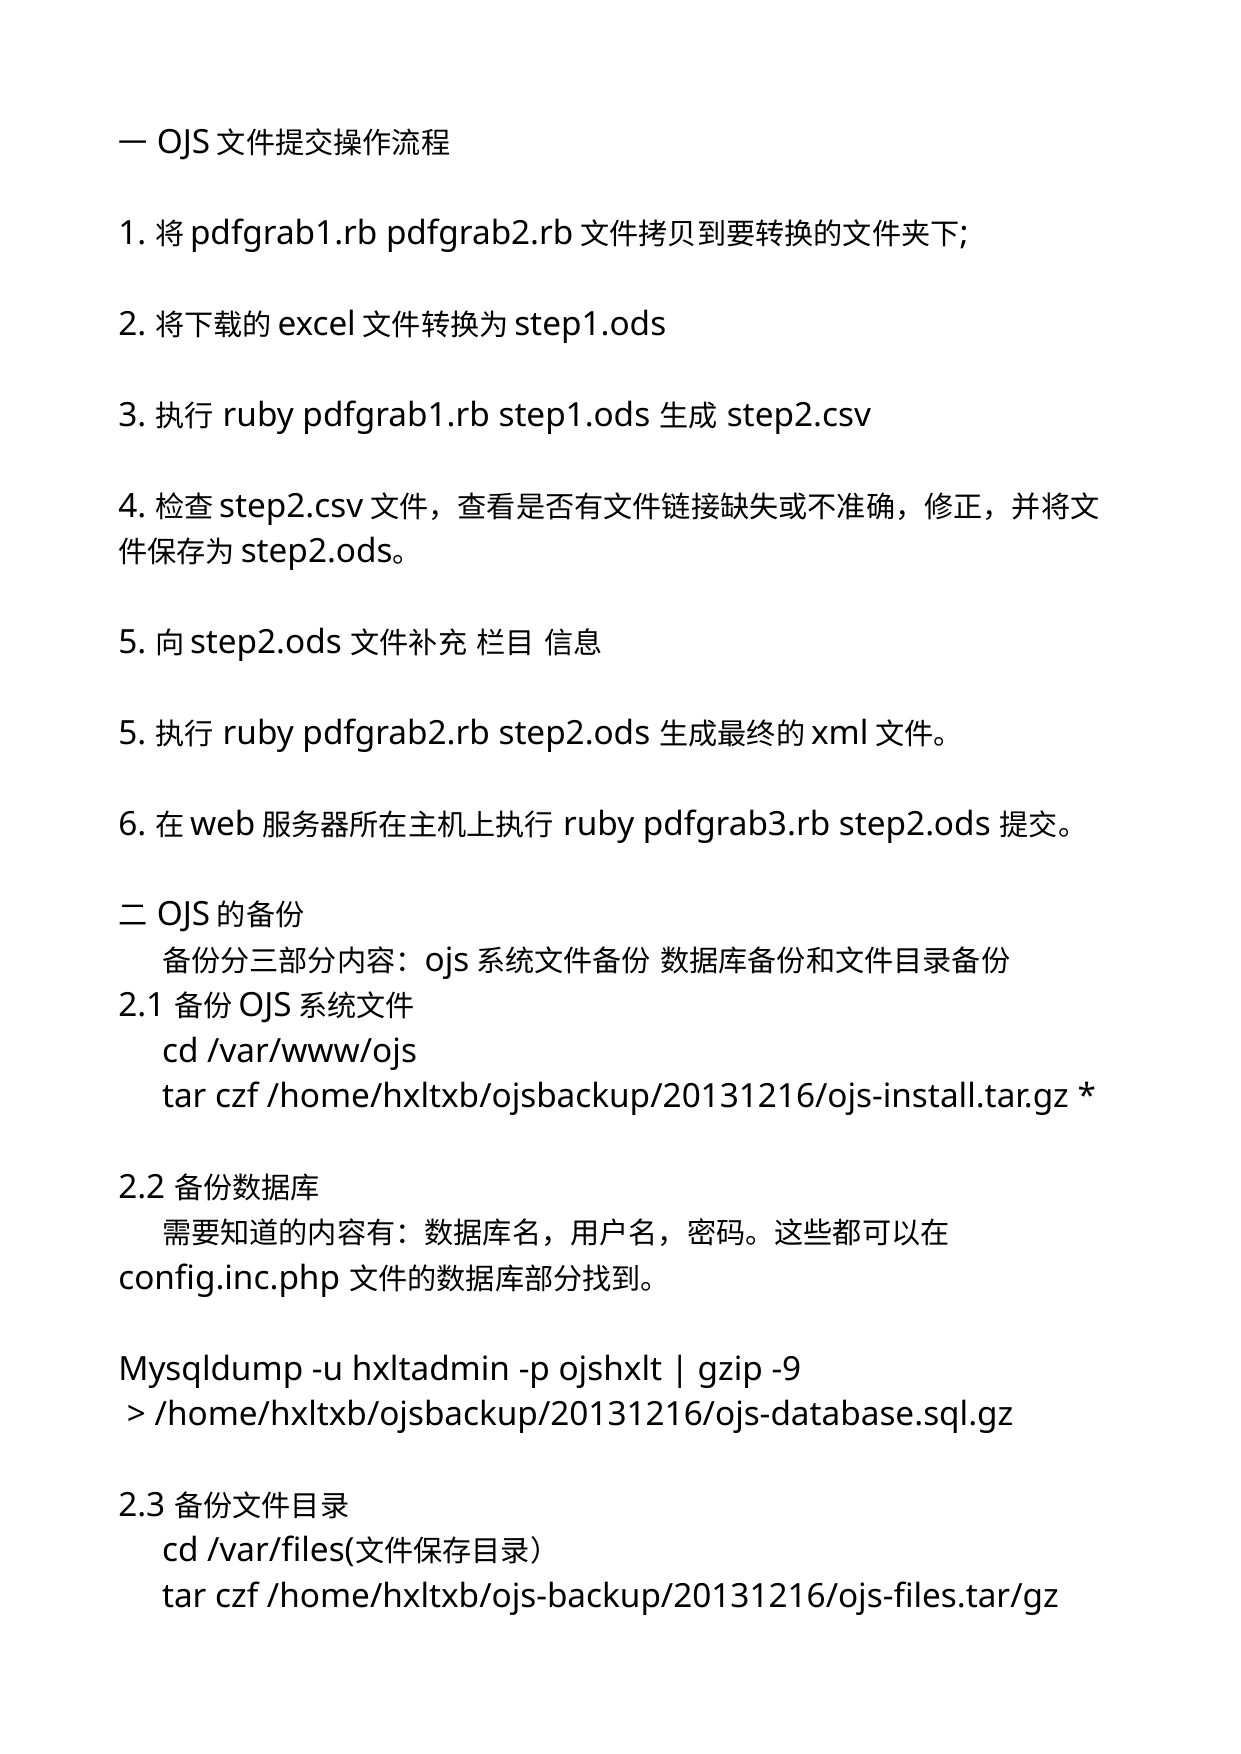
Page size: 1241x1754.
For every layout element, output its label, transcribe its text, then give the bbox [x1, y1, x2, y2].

text cd /var/www/ojs [118, 1026, 1122, 1072]
text 4. 检查step2.csv文件，查看是否有文件链接缺失或不准确，修正，并将文件保存为step2.ods。 [118, 481, 1122, 572]
text 需要知道的内容有：数据库名，用户名，密码。这些都可以在config.inc.php 文件的数据库部分找到。 [118, 1208, 1122, 1299]
text 二 OJS的备份 [118, 890, 1122, 936]
text cd /var/files(文件保存目录） [118, 1526, 1122, 1571]
text 5. 向step2.ods 文件补充 栏目 信息 [118, 618, 1122, 663]
text 1. 将pdfgrab1.rb pdfgrab2.rb文件拷贝到要转换的文件夹下; [118, 209, 1122, 254]
text 一 OJS文件提交操作流程 [118, 118, 1122, 163]
text 2.2 备份数据库 [118, 1163, 1122, 1208]
text 5. 执行 ruby pdfgrab2.rb step2.ods 生成最终的xml文件。 [118, 708, 1122, 754]
text tar czf /home/hxltxb/ojs-backup/20131216/ojs-files.tar/gz [118, 1571, 1122, 1617]
text 2.1 备份OJS系统文件 [118, 981, 1122, 1026]
text 6. 在web服务器所在主机上执行 ruby pdfgrab3.rb step2.ods 提交。 [118, 799, 1122, 845]
text 3. 执行 ruby pdfgrab1.rb step1.ods 生成 step2.csv [118, 391, 1122, 436]
text tar czf /home/hxltxb/ojsbackup/20131216/ojs-install.tar.gz * [118, 1072, 1122, 1117]
text Mysqldump -u hxltadmin -p ojshxlt | gzip -9 [118, 1344, 1122, 1390]
text 备份分三部分内容：ojs系统文件备份 数据库备份和文件目录备份 [118, 936, 1122, 981]
text > /home/hxltxb/ojsbackup/20131216/ojs-database.sql.gz [118, 1390, 1122, 1435]
text 2.3 备份文件目录 [118, 1481, 1122, 1526]
text 2. 将下载的excel文件转换为step1.ods [118, 300, 1122, 345]
